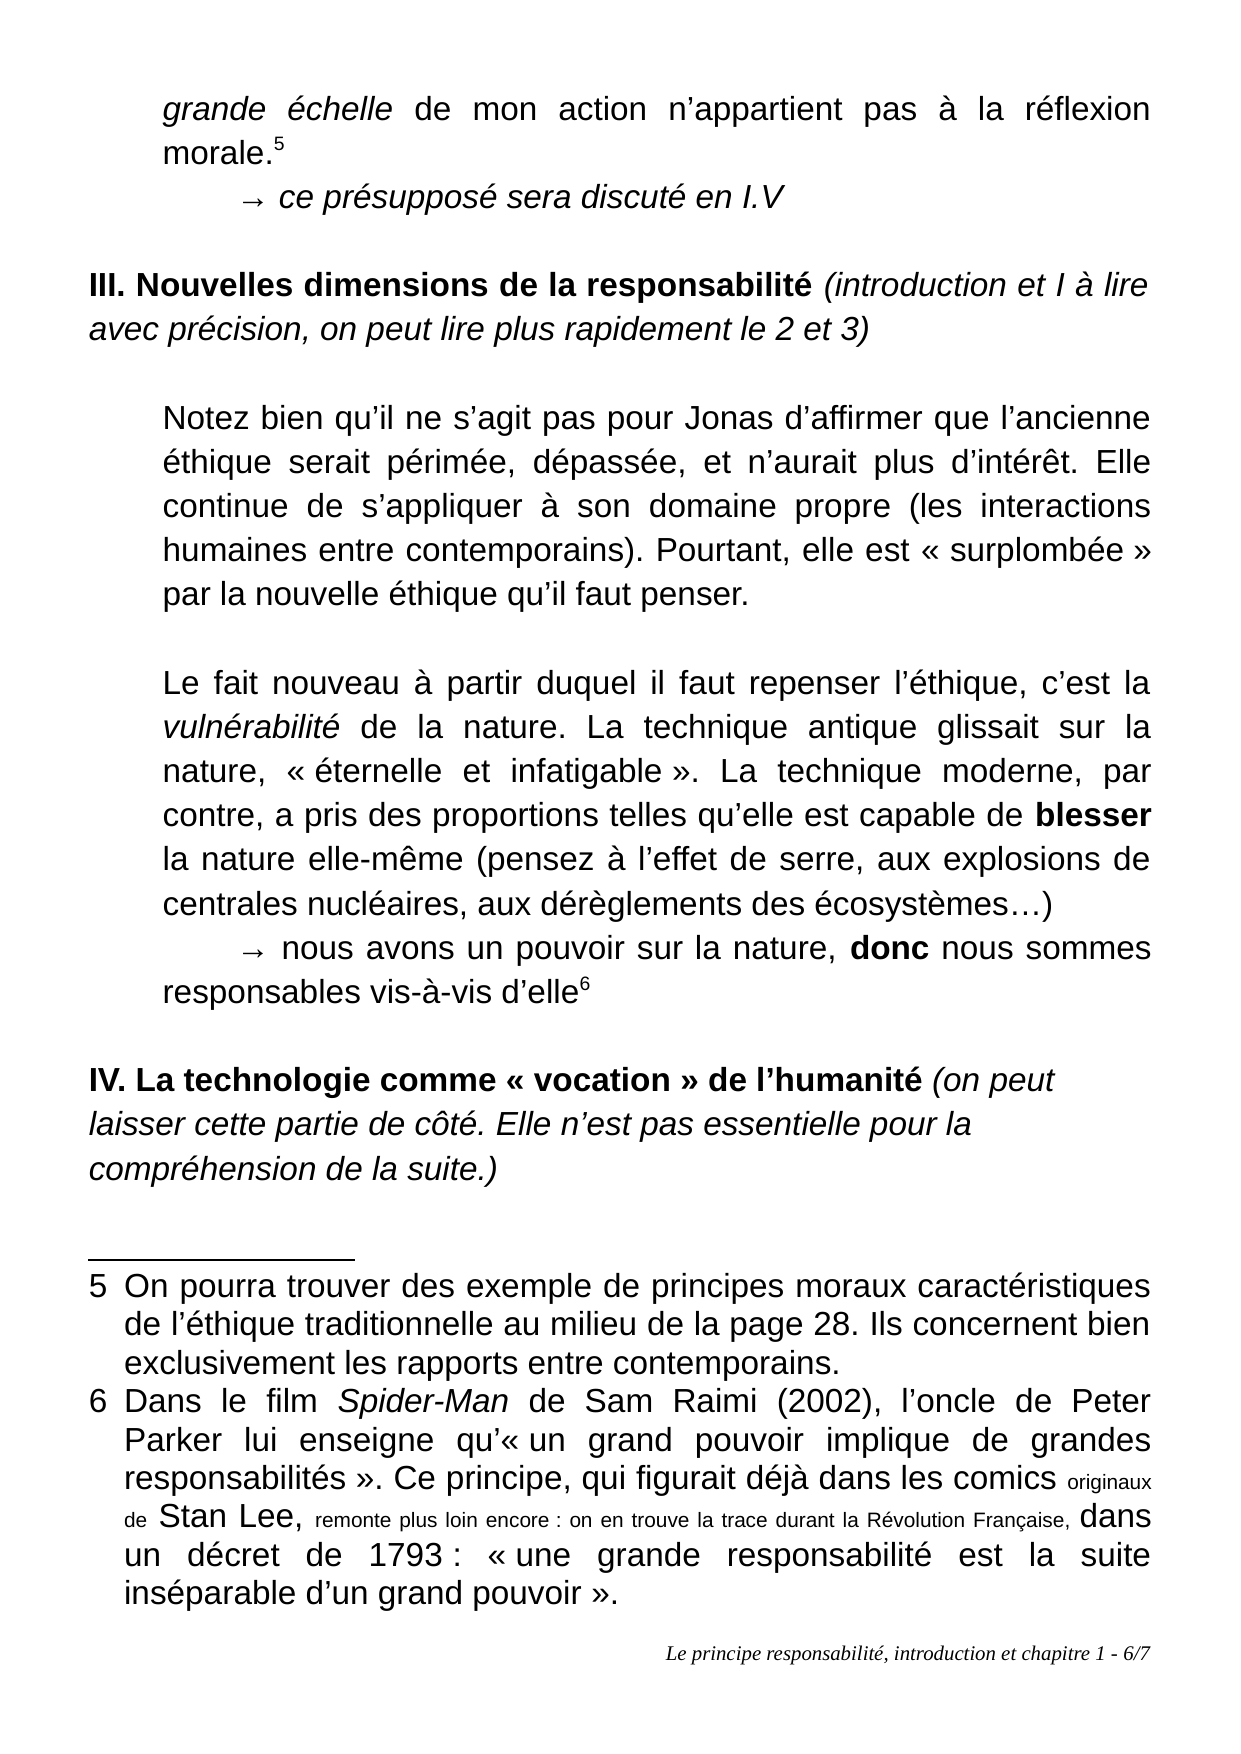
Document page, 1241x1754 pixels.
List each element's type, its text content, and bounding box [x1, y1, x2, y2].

text grande échelle de mon action n’appartient pas à la réflexion morale. [162, 88, 1152, 171]
text → nous avons un pouvoir sur la nature, donc nous sommes responsables vis-à-vis d’elle [162, 928, 1152, 1010]
text Notez bien qu’il ne s’agit pas pour Jonas d’affirmer que l’ancienne éthique serait périmée, dépassée, et n’aurait plus d’intérêt. Elle continue de s’appliquer à son domaine propre (les interactions humaines entre contemporains). Pourtant, elle est « surplombée » par la nouvelle éthique qu’il faut penser. [162, 398, 1152, 613]
text III. Nouvelles dimensions de la responsabilité (introduction et I à lire avec précision, on peut lire plus rapidement le 2 et 3) [88, 265, 1152, 348]
text On pourra trouver des exemple de principes moraux caractéristiques de l’éthique traditionnelle au milieu de la page 28. Ils concernent bien exclusivement les rapports entre contemporains. [88, 1266, 1152, 1381]
text → ce présupposé sera discuté en I.V [162, 177, 1152, 215]
text IV. La technologie comme « vocation » de l’humanité (on peut laisser cette partie de côté. Elle n’est pas essentielle pour la compréhension de la suite.) [88, 1060, 1152, 1187]
text Le fait nouveau à partir duquel il faut repenser l’éthique, c’est la vulnérabilité de la nature. La technique antique glissait sur la nature, « éternelle et infatigable ». La technique moderne, par contre, a pris des proportions telles qu’elle est capable de blesser la nature elle-même (pensez à l’effet de serre, aux explosions de centrales nucléaires, aux dérèglements des écosystèmes…) [162, 663, 1152, 922]
text Dans le film Spider-Man de Sam Raimi (2002), l’oncle de Peter Parker lui enseigne qu’« un grand pouvoir implique de grandes responsabilités ». Ce principe, qui figurait déjà dans les comics originaux de Stan Lee, remonte plus loin encore : on en trouve la trace durant la Révolution Française, dans un décret de 1793 : « une grande responsabilité est la suite inséparable d’un grand pouvoir ». [88, 1381, 1152, 1612]
